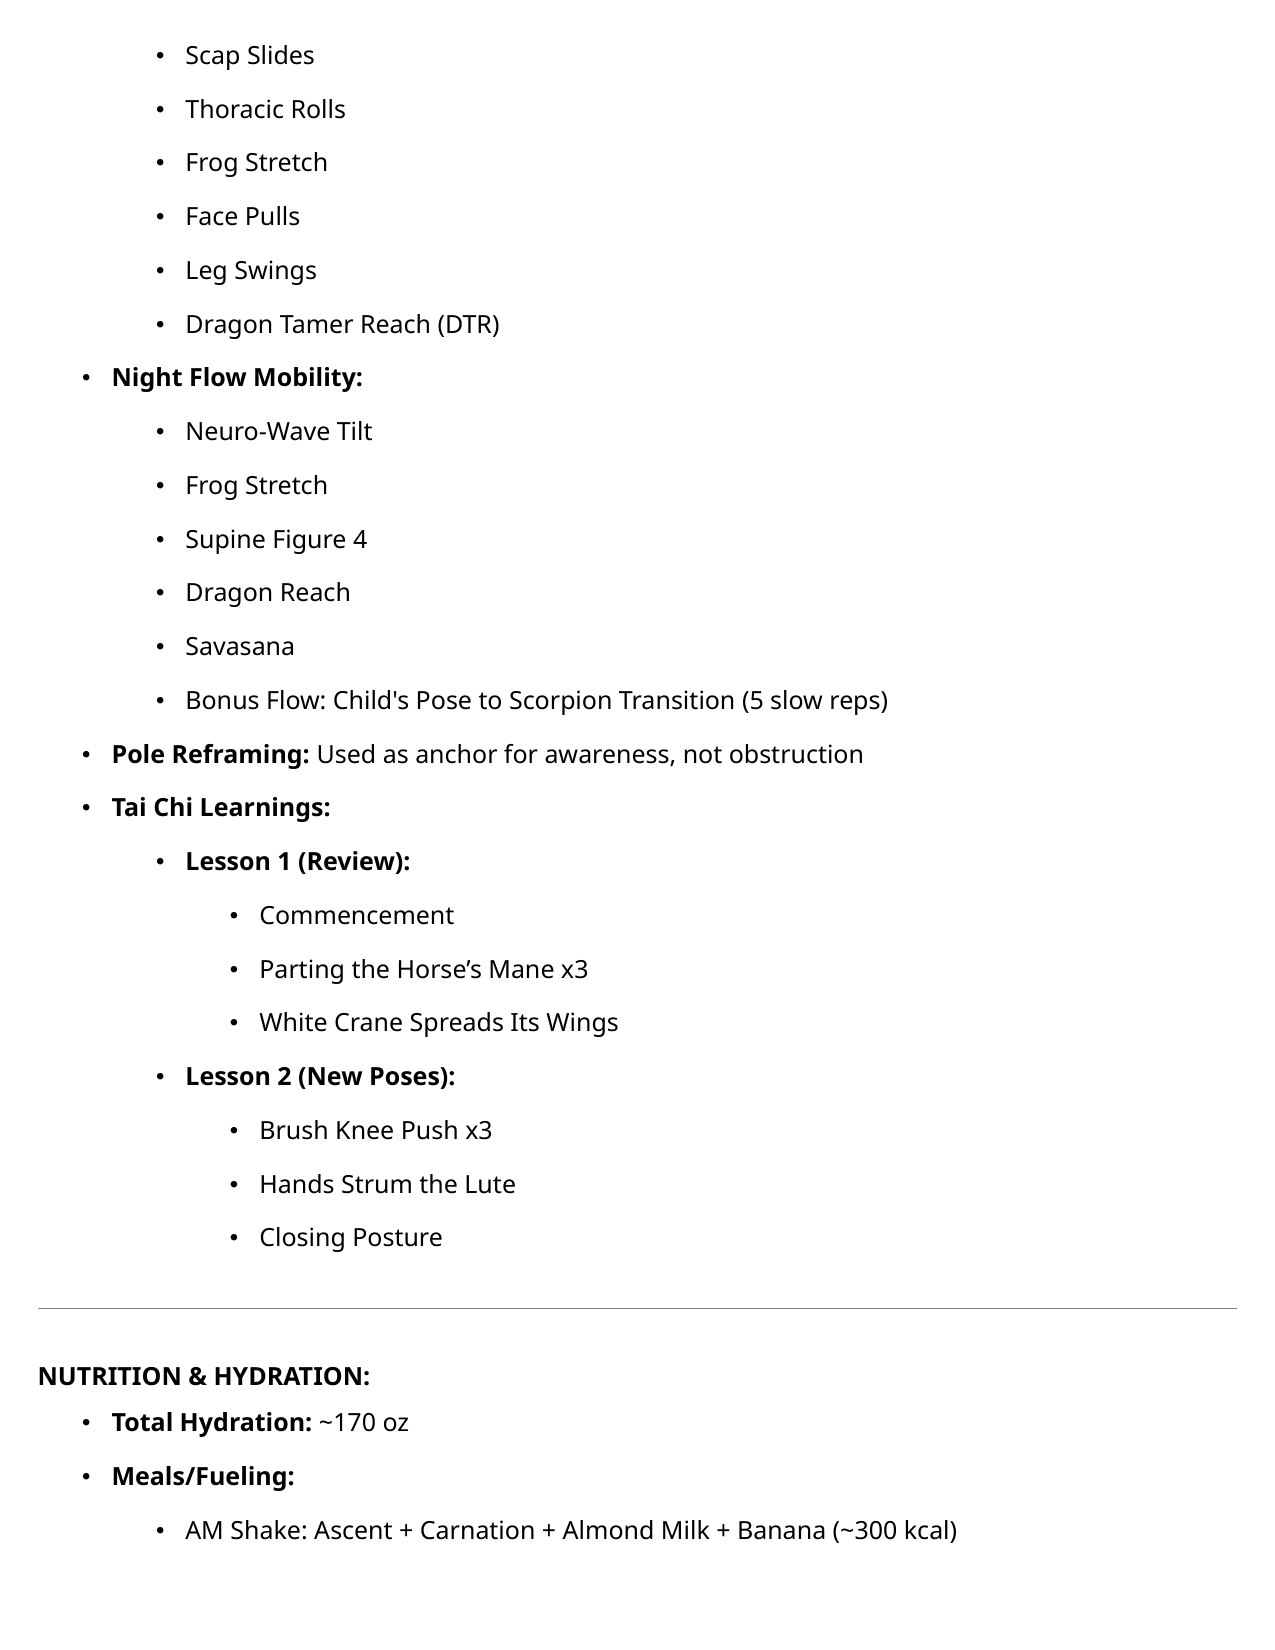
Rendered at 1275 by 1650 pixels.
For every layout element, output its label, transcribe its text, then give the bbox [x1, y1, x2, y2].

list Frog Stretch [156, 467, 1237, 502]
list Closing Posture [229, 1220, 1237, 1254]
list Bonus Flow: Child's Pose to Scorpion Transition (5 slow reps) [156, 682, 1237, 717]
list Pole Reframing: Used as anchor for awareness, not obstruction [82, 736, 1237, 770]
list Scap Slides [156, 37, 1237, 72]
list AM Shake: Ascent + Carnation + Almond Milk + Banana (~300 kcal) [156, 1513, 1237, 1547]
list Total Hydration: ~170 oz [82, 1405, 1237, 1439]
list Commencement [229, 897, 1237, 932]
list Savasana [156, 629, 1237, 663]
list Meals/Fueling: [82, 1459, 1237, 1493]
list Face Pulls [156, 199, 1237, 233]
list Lesson 1 (Review): [156, 844, 1237, 878]
list Neuro-Wave Tilt [156, 414, 1237, 448]
list Lesson 2 (New Poses): [156, 1059, 1237, 1093]
list Frog Stretch [156, 145, 1237, 179]
list Dragon Reach [156, 575, 1237, 609]
list Thoracic Rolls [156, 91, 1237, 125]
list Leg Swings [156, 252, 1237, 287]
list Hands Strum the Lute [229, 1166, 1237, 1200]
list Dragon Tamer Reach (DTR) [156, 306, 1237, 340]
list Parting the Horse’s Mane x3 [229, 951, 1237, 985]
list Night Flow Mobility: [82, 360, 1237, 394]
list White Crane Spreads Its Wings [229, 1005, 1237, 1039]
list Supine Figure 4 [156, 521, 1237, 555]
list Tai Chi Learnings: [82, 790, 1237, 824]
subtitle NUTRITION & HYDRATION: [37, 1358, 1237, 1393]
list Brush Knee Push x3 [229, 1112, 1237, 1147]
